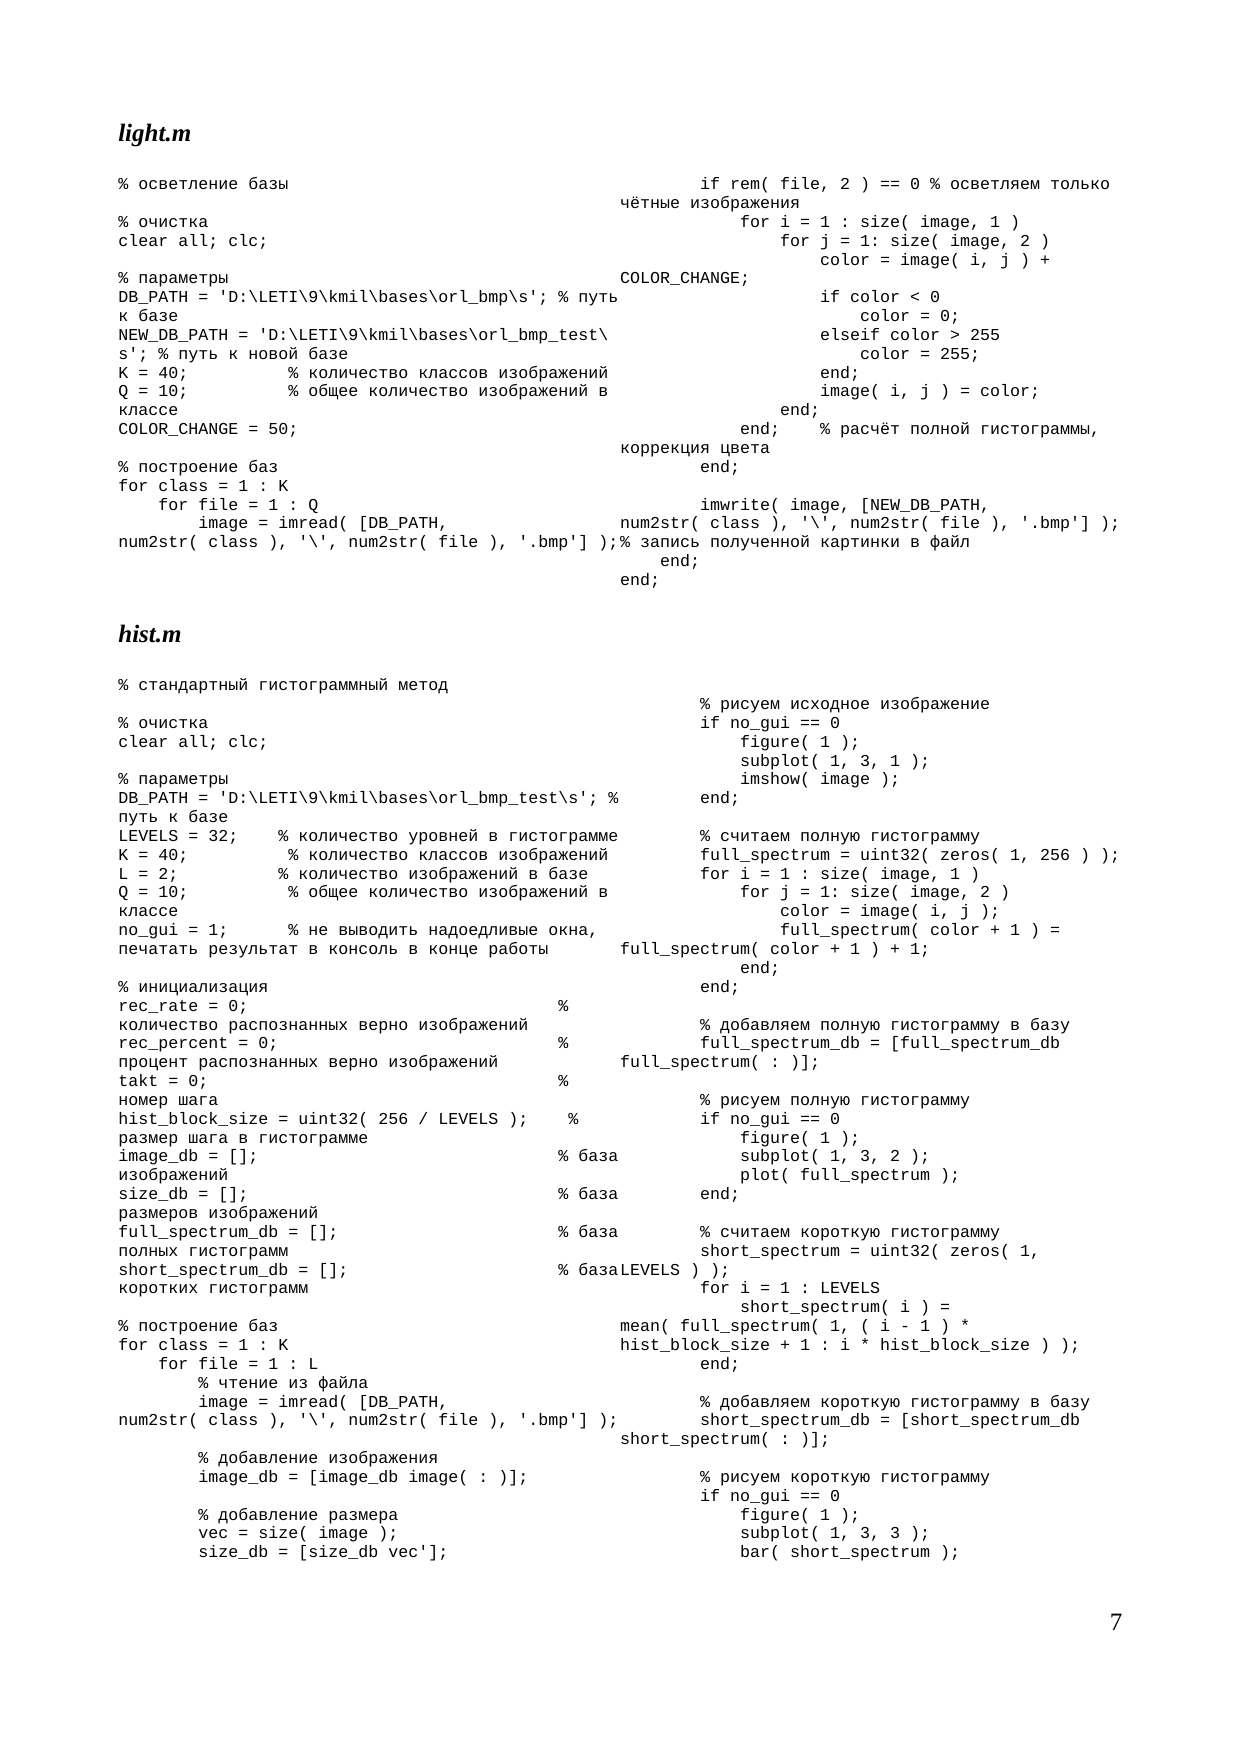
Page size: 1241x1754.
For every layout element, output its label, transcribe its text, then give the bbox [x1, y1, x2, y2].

text color = image( i, j ); [620, 903, 1122, 922]
text plot( full_spectrum ); [620, 1167, 1122, 1186]
text image( i, j ) = color; [620, 383, 1122, 402]
text Q = 10; % общее количество изображений в классе [118, 884, 620, 922]
text end; % расчёт полной гистограммы, коррекция цвета [620, 421, 1122, 458]
text short_spectrum_db = []; % база коротких гистограмм [118, 1261, 620, 1299]
text COLOR_CHANGE = 50; [118, 421, 620, 439]
text % считаем короткую гистограмму [620, 1223, 1122, 1242]
text for i = 1 : size( image, 1 ) [620, 865, 1122, 884]
text % осветление базы [118, 176, 620, 194]
text % построение баз [118, 1318, 620, 1337]
text K = 40; % количество классов изображений [118, 364, 620, 383]
text image_db = [image_db image( : )]; [118, 1468, 620, 1487]
text % стандартный гистограммный метод [118, 677, 620, 696]
text Q = 10; % общее количество изображений в классе [118, 383, 620, 421]
text color = 255; [620, 345, 1122, 364]
text short_spectrum_db = [short_spectrum_db short_spectrum( : )]; [620, 1412, 1122, 1450]
text size_db = [size_db vec']; [118, 1544, 620, 1563]
text for j = 1: size( image, 2 ) [620, 232, 1122, 251]
text end; [620, 553, 1122, 572]
text % построение баз [118, 458, 620, 477]
text % очистка [118, 714, 620, 733]
text L = 2; % количество изображений в базе [118, 865, 620, 884]
text takt = 0; % номер шага [118, 1073, 620, 1110]
text short_spectrum( i ) = mean( full_spectrum( 1, ( i - 1 ) * hist_block_size + 1 : i * hist_block_size ) ); [620, 1299, 1122, 1355]
text % инициализация [118, 978, 620, 997]
text rec_percent = 0; % процент распознанных верно изображений [118, 1035, 620, 1073]
text light.m [118, 118, 1122, 147]
text end; [620, 402, 1122, 421]
text for file = 1 : Q [118, 496, 620, 515]
text if color < 0 [620, 289, 1122, 308]
text if no_gui == 0 [620, 1110, 1122, 1129]
text NEW_DB_PATH = 'D:\LETI\9\kmil\bases\orl_bmp_test\s'; % путь к новой базе [118, 326, 620, 364]
text % рисуем исходное изображение [620, 696, 1122, 714]
text end; [620, 572, 1122, 590]
text % добавляем полную гистограмму в базу [620, 1016, 1122, 1035]
text full_spectrum_db = [full_spectrum_db full_spectrum( : )]; [620, 1035, 1122, 1073]
text for i = 1 : LEVELS [620, 1280, 1122, 1299]
text full_spectrum = uint32( zeros( 1, 256 ) ); [620, 846, 1122, 865]
text full_spectrum( color + 1 ) = full_spectrum( color + 1 ) + 1; [620, 922, 1122, 959]
text elseif color > 255 [620, 326, 1122, 345]
text % чтение из файла [118, 1374, 620, 1393]
text if no_gui == 0 [620, 1487, 1122, 1506]
text K = 40; % количество классов изображений [118, 846, 620, 865]
text % добавление изображения [118, 1450, 620, 1468]
text clear all; clc; [118, 232, 620, 251]
text LEVELS = 32; % количество уровней в гистограмме [118, 827, 620, 846]
text for i = 1 : size( image, 1 ) [620, 213, 1122, 232]
text % рисуем полную гистограмму [620, 1091, 1122, 1110]
text end; [620, 458, 1122, 477]
text % параметры [118, 270, 620, 289]
text % добавляем короткую гистограмму в базу [620, 1393, 1122, 1412]
text subplot( 1, 3, 1 ); [620, 752, 1122, 771]
text full_spectrum_db = []; % база полных гистограмм [118, 1223, 620, 1261]
text end; [620, 959, 1122, 978]
text end; [620, 790, 1122, 809]
text % рисуем короткую гистограмму [620, 1468, 1122, 1487]
text figure( 1 ); [620, 1506, 1122, 1525]
text image = imread( [DB_PATH, num2str( class ), '\', num2str( file ), '.bmp'] ); [118, 515, 620, 553]
text image = imread( [DB_PATH, num2str( class ), '\', num2str( file ), '.bmp'] ); [118, 1393, 620, 1431]
text hist_block_size = uint32( 256 / LEVELS ); % размер шага в гистограмме [118, 1110, 620, 1148]
text end; [620, 1186, 1122, 1204]
text for class = 1 : K [118, 1337, 620, 1355]
text % параметры [118, 771, 620, 790]
text clear all; clc; [118, 733, 620, 752]
text % добавление размера [118, 1506, 620, 1525]
text DB_PATH = 'D:\LETI\9\kmil\bases\orl_bmp\s'; % путь к базе [118, 289, 620, 326]
text DB_PATH = 'D:\LETI\9\kmil\bases\orl_bmp_test\s'; % путь к базе [118, 790, 620, 827]
text for class = 1 : K [118, 477, 620, 496]
text color = image( i, j ) + COLOR_CHANGE; [620, 251, 1122, 289]
text size_db = []; % база размеров изображений [118, 1186, 620, 1223]
text vec = size( image ); [118, 1525, 620, 1544]
text imshow( image ); [620, 771, 1122, 790]
text color = 0; [620, 308, 1122, 326]
text imwrite( image, [NEW_DB_PATH, num2str( class ), '\', num2str( file ), '.bmp'] ); % запись полученной картинки в файл [620, 496, 1122, 553]
text figure( 1 ); [620, 733, 1122, 752]
text hist.m [118, 619, 1122, 648]
text if rem( file, 2 ) == 0 % осветляем только чётные изображения [620, 176, 1122, 213]
text for file = 1 : L [118, 1355, 620, 1374]
text end; [620, 1355, 1122, 1374]
text end; [620, 978, 1122, 997]
text % очистка [118, 213, 620, 232]
text for j = 1: size( image, 2 ) [620, 884, 1122, 903]
text if no_gui == 0 [620, 714, 1122, 733]
text bar( short_spectrum ); [620, 1544, 1122, 1563]
text figure( 1 ); [620, 1129, 1122, 1148]
text rec_rate = 0; % количество распознанных верно изображений [118, 997, 620, 1035]
text no_gui = 1; % не выводить надоедливые окна, печатать результат в консоль в конце работы [118, 922, 620, 959]
text subplot( 1, 3, 3 ); [620, 1525, 1122, 1544]
text % считаем полную гистограмму [620, 827, 1122, 846]
text subplot( 1, 3, 2 ); [620, 1148, 1122, 1167]
text short_spectrum = uint32( zeros( 1, LEVELS ) ); [620, 1242, 1122, 1280]
text image_db = []; % база изображений [118, 1148, 620, 1186]
text end; [620, 364, 1122, 383]
